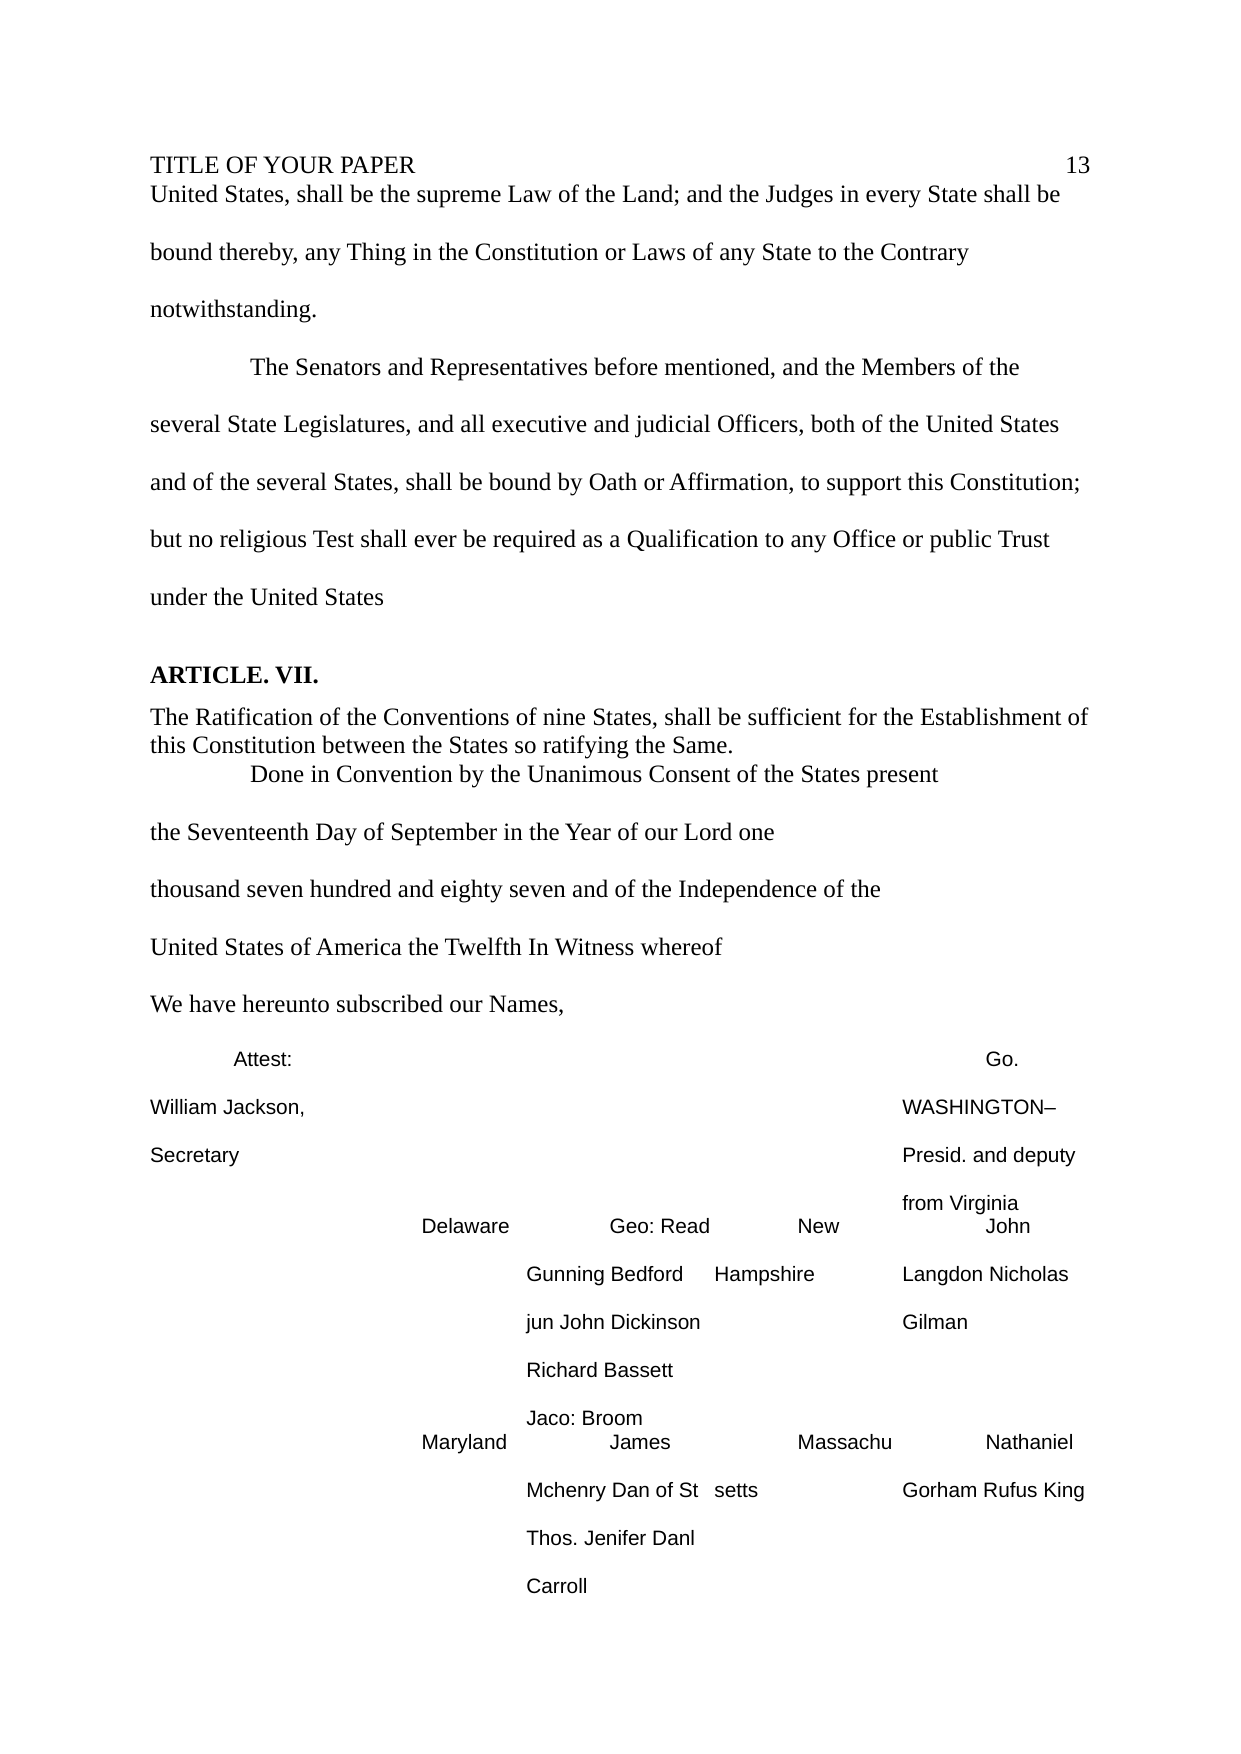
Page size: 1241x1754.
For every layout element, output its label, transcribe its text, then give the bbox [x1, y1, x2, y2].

table_cell Delaware [338, 1214, 526, 1430]
table_cell James Mchenry Dan of St Thos. Jenifer Danl Carroll [526, 1430, 714, 1598]
table_header Attest: William Jackson, Secretary [150, 1047, 338, 1214]
text The Ratification of the Conventions of nine States, shall be sufficient for the Establishment of this Constitution between the States so ratifying the Same. [150, 702, 1090, 759]
table_cell New Hampshire [714, 1214, 902, 1430]
table_cell John Langdon Nicholas Gilman [902, 1214, 1090, 1430]
table_header [526, 1047, 714, 1214]
text Done in Convention by the Unanimous Consent of the States present the Seventeenth Day of September in the Year of our Lord one thousand seven hundred and eighty seven and of the Independence of the United States of America the Twelfth In Witness whereof We have hereunto subscribed our Names, [150, 759, 1090, 1018]
table_cell Nathaniel Gorham Rufus King [902, 1430, 1090, 1598]
table_cell Massachusetts [714, 1430, 902, 1598]
table_header [338, 1047, 526, 1214]
table_header [714, 1047, 902, 1214]
text United States, shall be the supreme Law of the Land; and the Judges in every State shall be bound thereby, any Thing in the Constitution or Laws of any State to the Contrary notwithstanding. [150, 179, 1090, 323]
table_header Go. WASHINGTON– Presid. and deputy from Virginia [902, 1047, 1090, 1214]
text The Senators and Representatives before mentioned, and the Members of the several State Legislatures, and all executive and judicial Officers, both of the United States and of the several States, shall be bound by Oath or Affirmation, to support this Constitution; but no religious Test shall ever be required as a Qualification to any Office or public Trust under the United States [150, 352, 1090, 611]
subtitle ARTICLE. VII. [150, 660, 1090, 689]
table_cell Maryland [338, 1430, 526, 1598]
table_cell [150, 1430, 338, 1598]
table_cell [150, 1214, 338, 1430]
table_cell Geo: Read Gunning Bedford jun John Dickinson Richard Bassett Jaco: Broom [526, 1214, 714, 1430]
